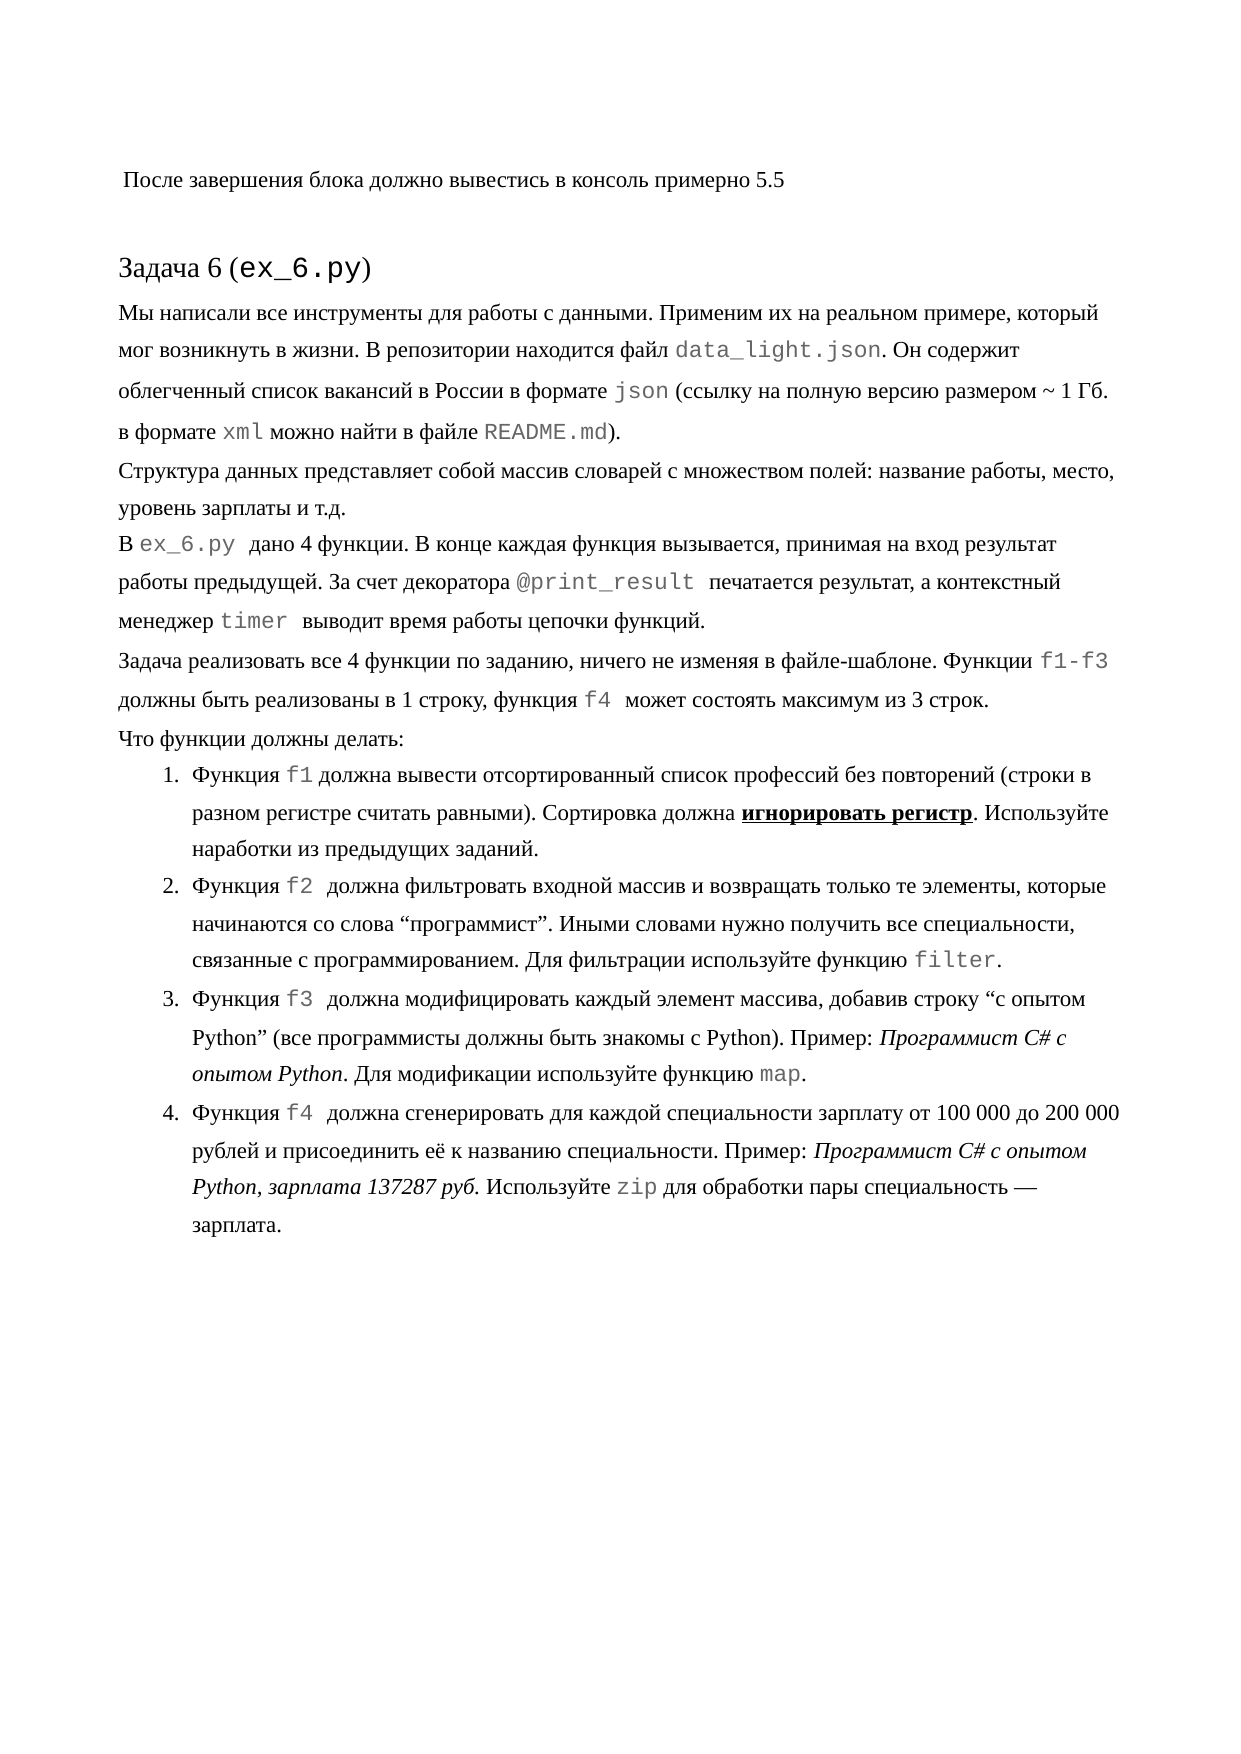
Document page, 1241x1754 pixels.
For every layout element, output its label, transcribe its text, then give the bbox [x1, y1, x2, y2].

list Функция f4 должна сгенерировать для каждой специальности зарплату от 100 000 до 200 000 рублей и присоединить её к названию специальности. Пример: Программист C# с опытом Python, зарплата 137287 руб. Используйте zip для обработки пары специальность — зарплата. [162, 1099, 1122, 1238]
list Функция f2 должна фильтровать входной массив и возвращать только те элементы, которые начинаются со слова “программист”. Иными словами нужно получить все специальности, связанные с программированием. Для фильтрации используйте функцию filter. [162, 872, 1122, 975]
text После завершения блока должно вывестись в консоль примерно 5.5 [123, 166, 1122, 192]
text Задача реализовать все 4 функции по заданию, ничего не изменяя в файле-шаблоне. Функции f1-f3 должны быть реализованы в 1 строку, функция f4 может состоять максимум из 3 строк. [118, 646, 1122, 714]
text Мы написали все инструменты для работы с данными. Применим их на реальном примере, который мог возникнуть в жизни. В репозитории находится файл data_light.json. Он содержит облегченный список вакансий в России в формате json (ссылку на полную версию размером ~ 1 Гб. в формате xml можно найти в файле README.md). [118, 299, 1122, 446]
text Что функции должны делать: [118, 724, 1122, 751]
list Функция f3 должна модифицировать каждый элемент массива, добавив строку “с опытом Python” (все программисты должны быть знакомы с Python). Пример: Программист C# с опытом Python. Для модификации используйте функцию map. [162, 985, 1122, 1088]
text Задача 6 (ex_6.py) [118, 250, 1122, 286]
text В ex_6.py дано 4 функции. В конце каждая функция вызывается, принимая на вход результат работы предыдущей. За счет декоратора @print_result печатается результат, а контекстный менеджер timer выводит время работы цепочки функций. [118, 530, 1122, 635]
text Структура данных представляет собой массив словарей с множеством полей: название работы, место, уровень зарплаты и т.д. [118, 457, 1122, 520]
list Функция f1 должна вывести отсортированный список профессий без повторений (строки в разном регистре считать равными). Сортировка должна игнорировать регистр. Используйте наработки из предыдущих заданий. [162, 761, 1122, 862]
